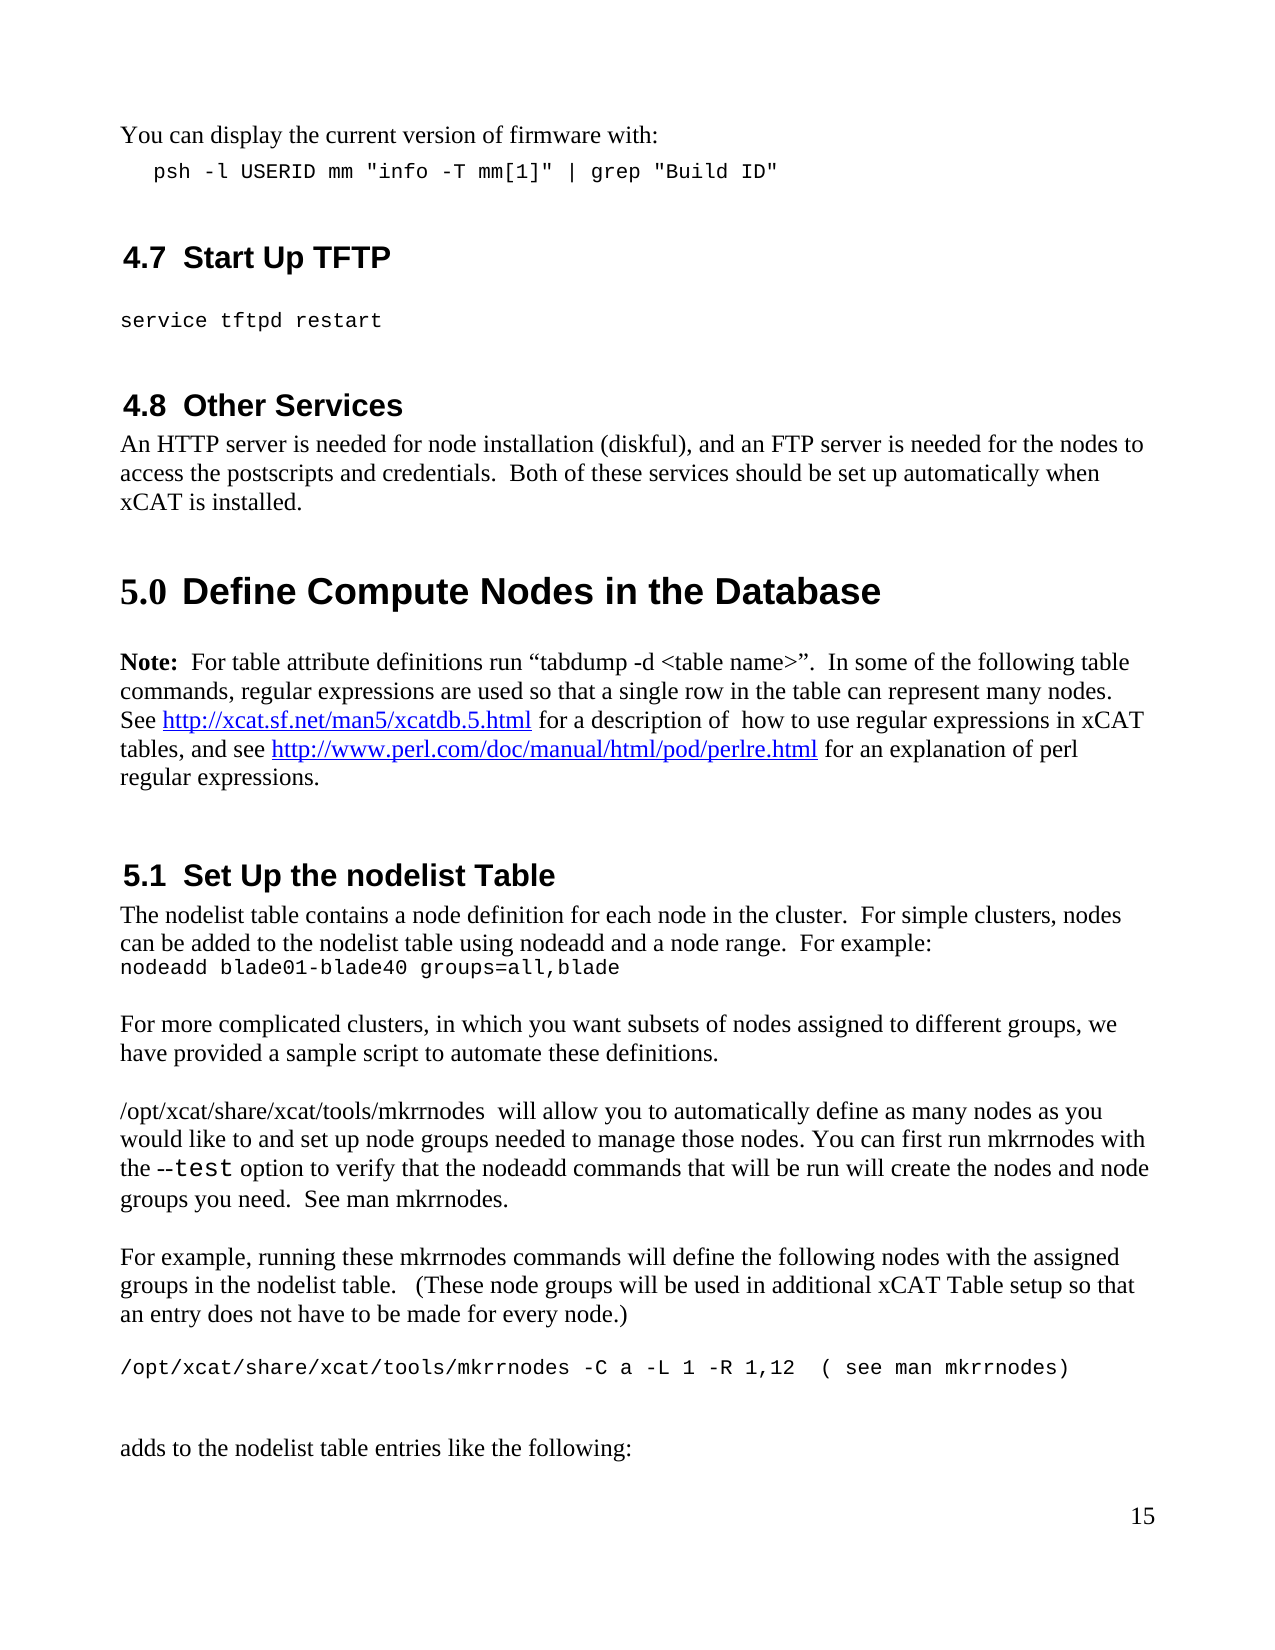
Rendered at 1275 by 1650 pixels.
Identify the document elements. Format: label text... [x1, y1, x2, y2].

text nodeadd blade01-blade40 groups=all,blade [120, 957, 1155, 981]
text Note: For table attribute definitions run “tabdump -d <table name>”. In some of the following table commands, regular expressions are used so that a single row in the table can represent many nodes. See http://xcat.sf.net/man5/xcatdb.5.html for a description of how to use regular expressions in xCAT tables, and see http://www.perl.com/doc/manual/html/pod/perlre.html for an explanation of perl regular expressions. [120, 647, 1155, 791]
text You can display the current version of firmware with: [120, 120, 1155, 149]
text psh -l USERID mm "info -T mm[1]" | grep "Build ID" [120, 161, 1155, 185]
text For example, running these mkrrnodes commands will define the following nodes with the assigned groups in the nodelist table. (These node groups will be used in additional xCAT Table setup so that an entry does not have to be made for every node.) [120, 1242, 1155, 1328]
text For more complicated clusters, in which you want subsets of nodes assigned to different groups, we have provided a sample script to automate these definitions. [120, 1009, 1155, 1067]
text An HTTP server is needed for node installation (diskful), and an FTP server is needed for the nodes to access the postscripts and credentials. Both of these services should be set up automatically when xCAT is installed. [120, 429, 1155, 515]
text service tftpd restart [120, 309, 1155, 333]
text The nodelist table contains a node definition for each node in the cluster. For simple clusters, nodes can be added to the nodelist table using nodeadd and a node range. For example: [120, 900, 1155, 957]
subtitle Define Compute Nodes in the Database [120, 569, 1155, 612]
text /opt/xcat/share/xcat/tools/mkrrnodes -C a -L 1 -R 1,12 ( see man mkrrnodes) [120, 1357, 1155, 1380]
text /opt/xcat/share/xcat/tools/mkrrnodes will allow you to automatically define as many nodes as you would like to and set up node groups needed to manage those nodes. You can first run mkrrnodes with the --test option to verify that the nodeadd commands that will be run will create the nodes and node groups you need. See man mkrrnodes. [120, 1096, 1155, 1213]
subtitle Start Up TFTP [123, 239, 1155, 274]
subtitle Other Services [123, 387, 1155, 423]
subtitle Set Up the nodelist Table [123, 857, 1155, 893]
text adds to the nodelist table entries like the following: [120, 1433, 1155, 1461]
